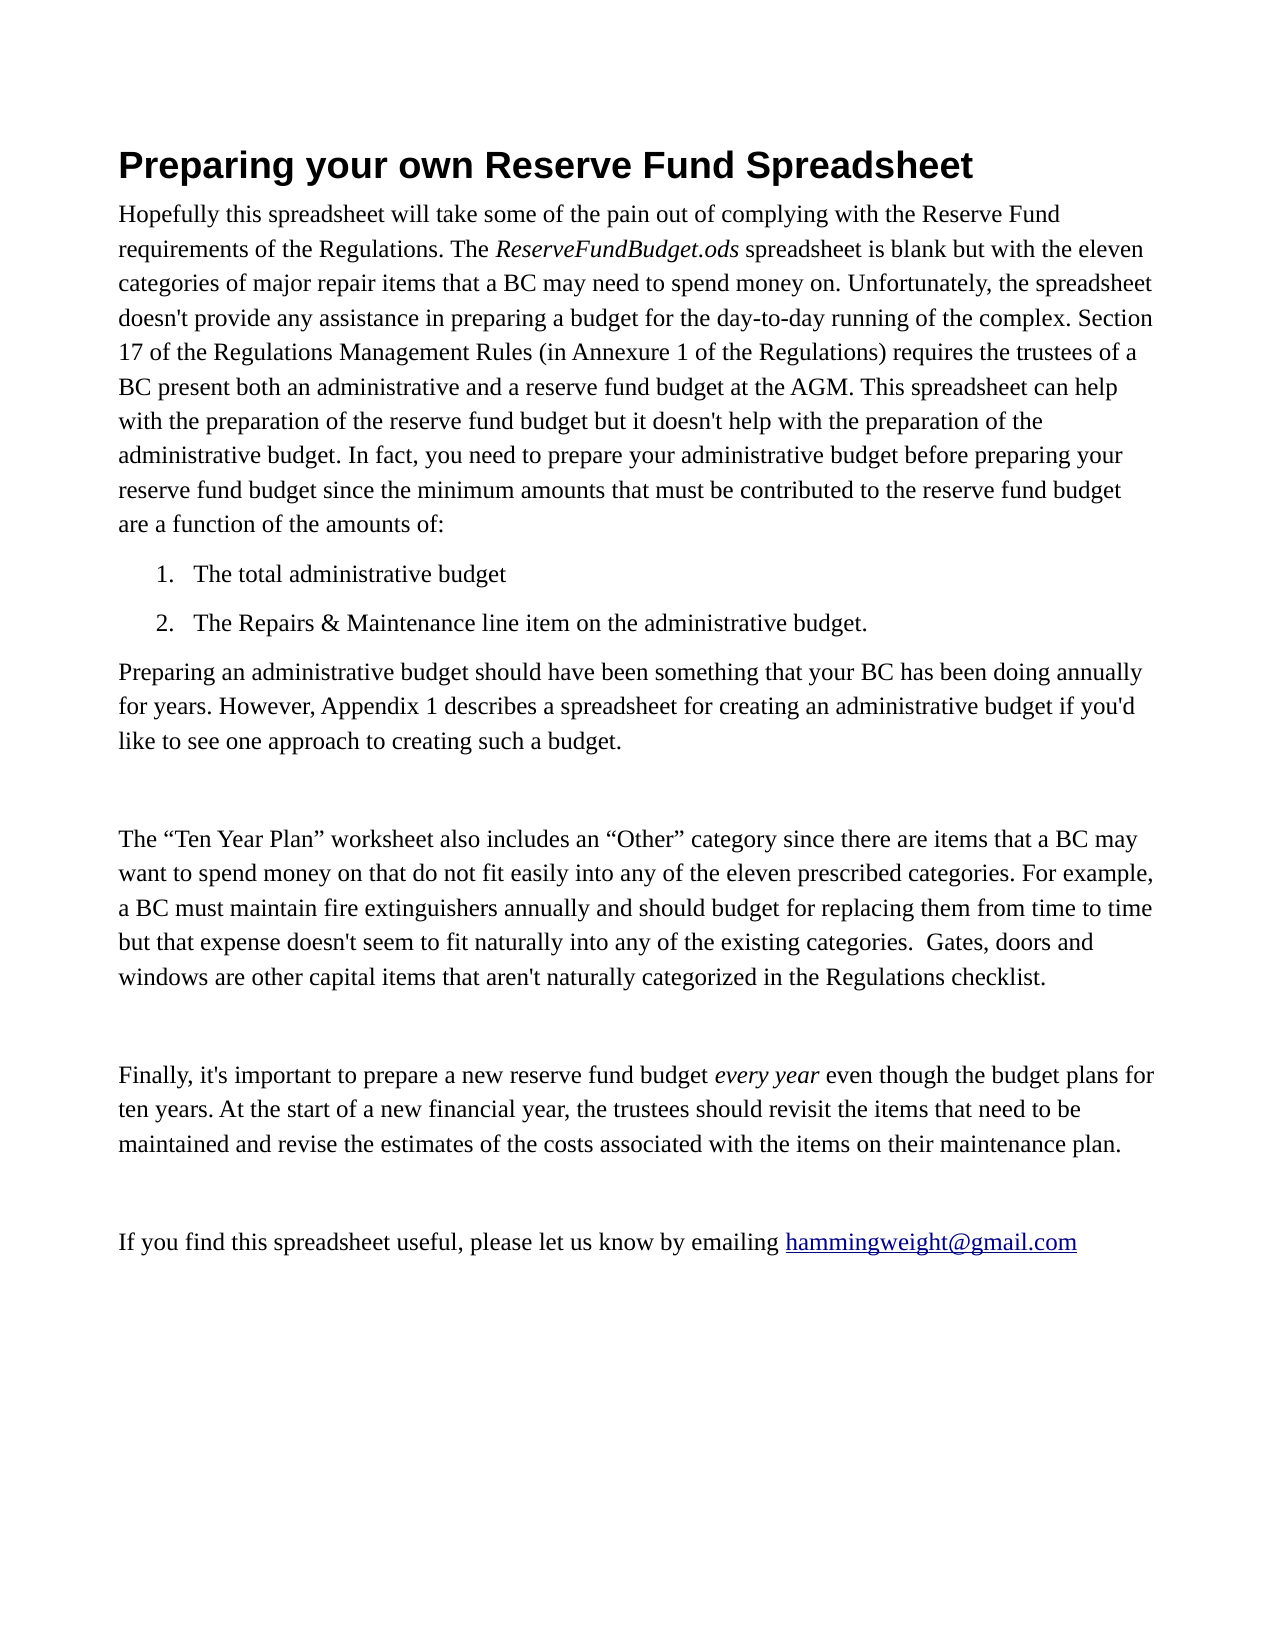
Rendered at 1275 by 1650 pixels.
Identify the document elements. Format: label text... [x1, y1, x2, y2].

text If you find this spreadsheet useful, please let us know by emailing hammingweight@gmail.com [118, 1227, 1157, 1256]
text Finally, it's important to prepare a new reserve fund budget every year even though the budget plans for ten years. At the start of a new financial year, the trustees should revisit the items that need to be maintained and revise the estimates of the costs associated with the items on their maintenance plan. [118, 1060, 1157, 1158]
list The total administrative budget [156, 559, 1157, 587]
text The “Ten Year Plan” worksheet also includes an “Other” category since there are items that a BC may want to spend money on that do not fit easily into any of the eleven prescribed categories. For example, a BC must maintain fire extinguishers annually and should budget for replacing them from time to time but that expense doesn't seem to fit naturally into any of the existing categories. Gates, doors and windows are other capital items that aren't naturally categorized in the Regulations checklist. [118, 824, 1157, 991]
text Hopefully this spreadsheet will take some of the pain out of complying with the Reserve Fund requirements of the Regulations. The ReserveFundBudget.ods spreadsheet is blank but with the eleven categories of major repair items that a BC may need to spend money on. Unfortunately, the spreadsheet doesn't provide any assistance in preparing a budget for the day-to-day running of the complex. Section 17 of the Regulations Management Rules (in Annexure 1 of the Regulations) requires the trustees of a BC present both an administrative and a reserve fund budget at the AGM. This spreadsheet can help with the preparation of the reserve fund budget but it doesn't help with the preparation of the administrative budget. In fact, you need to prepare your administrative budget before preparing your reserve fund budget since the minimum amounts that must be contributed to the reserve fund budget are a function of the amounts of: [118, 199, 1157, 538]
subtitle Preparing your own Reserve Fund Spreadsheet [118, 143, 1157, 187]
list The Repairs & Maintenance line item on the administrative budget. [156, 608, 1157, 636]
text Preparing an administrative budget should have been something that your BC has been doing annually for years. However, Appendix 1 describes a spreadsheet for creating an administrative budget if you'd like to see one approach to creating such a budget. [118, 657, 1157, 754]
